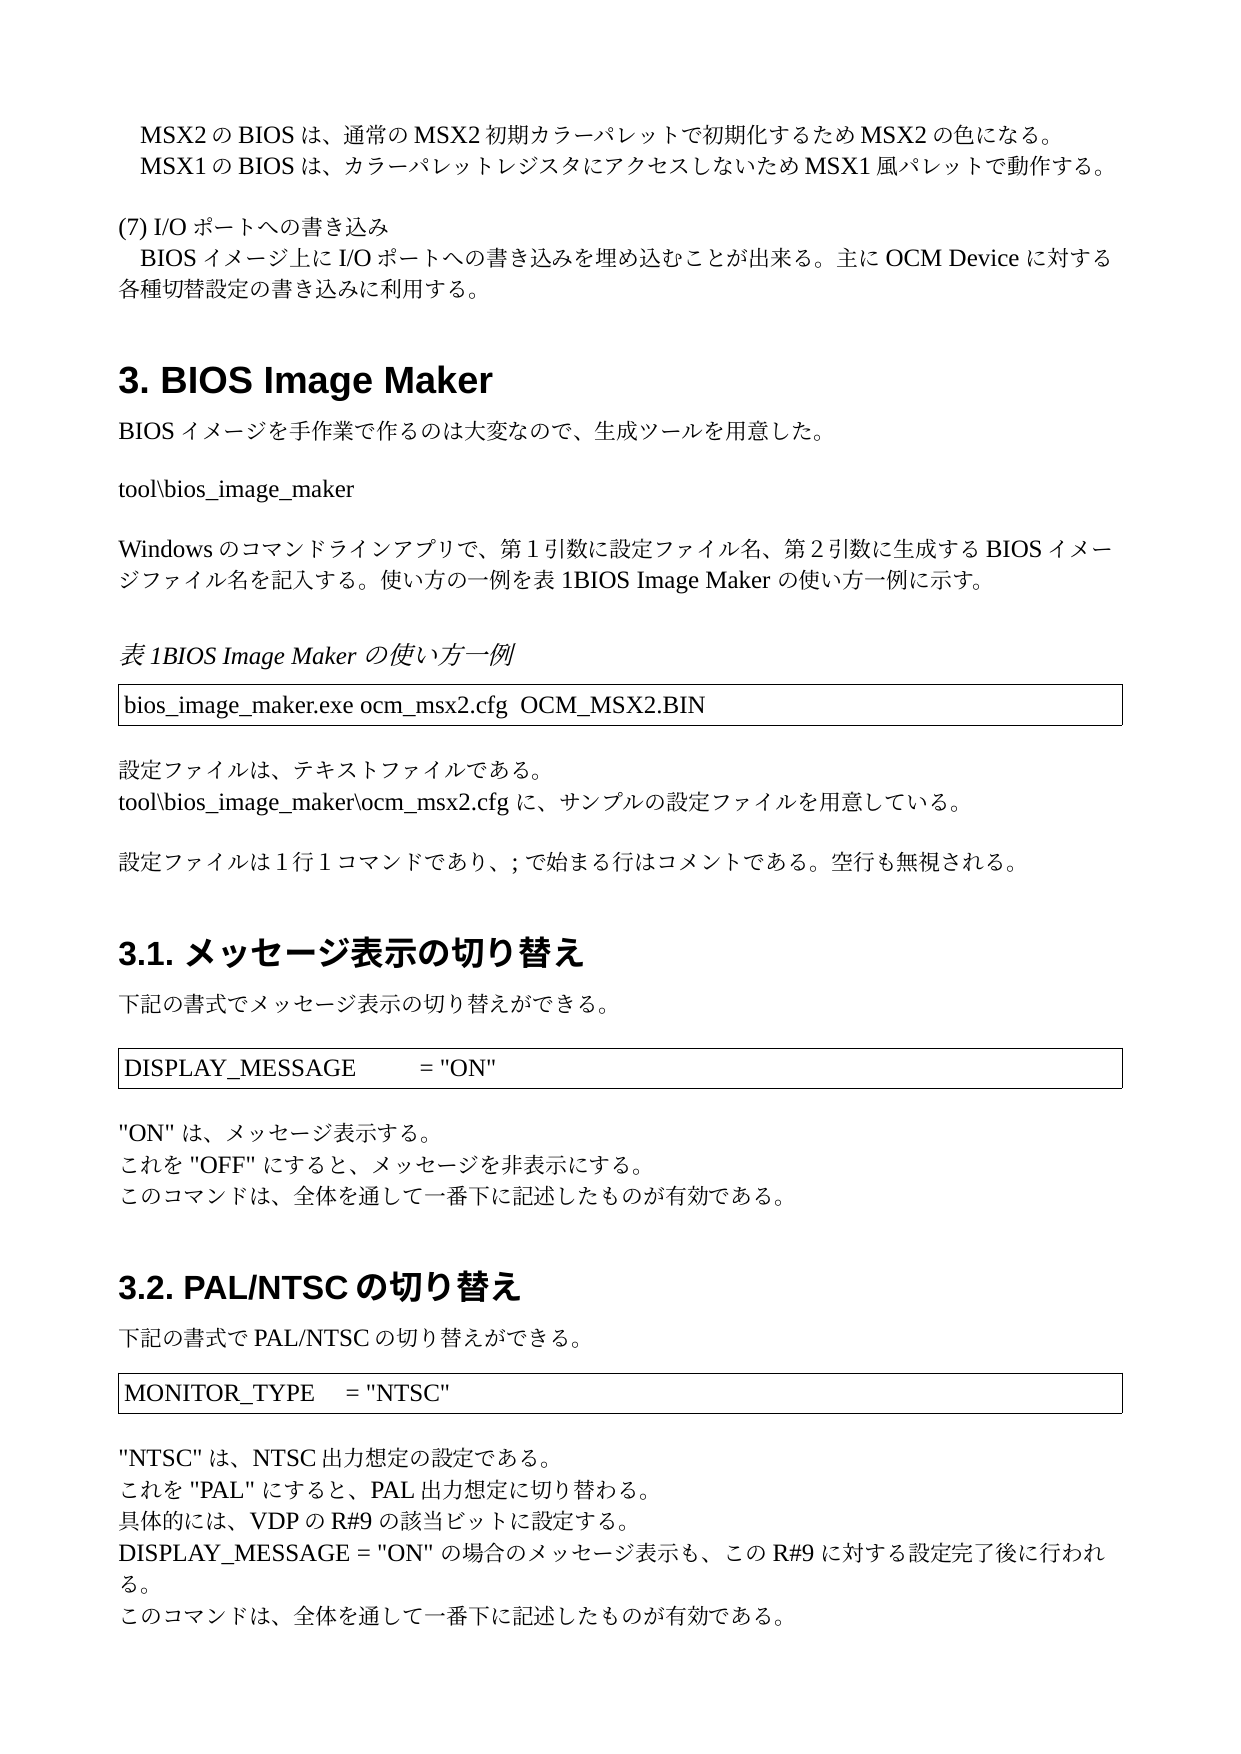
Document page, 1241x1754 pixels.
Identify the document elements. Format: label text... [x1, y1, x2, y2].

text BIOSイメージを手作業で作るのは大変なので、生成ツールを用意した。 [118, 414, 1122, 446]
table_header MONITOR_TYPE = "NTSC" [119, 1374, 1122, 1413]
text Windowsのコマンドラインアプリで、第１引数に設定ファイル名、第２引数に生成するBIOSイメージファイル名を記入する。使い方の一例を表 1BIOS Image Maker の使い方一例に示す。 [118, 532, 1122, 595]
table_header bios_image_maker.exe ocm_msx2.cfg OCM_MSX2.BIN [119, 685, 1122, 725]
text MSX1のBIOSは、カラーパレットレジスタにアクセスしないためMSX1風パレットで動作する。 [118, 149, 1122, 181]
text 設定ファイルは１行１コマンドであり、; で始まる行はコメントである。空行も無視される。 [118, 845, 1122, 877]
subtitle 3.1. メッセージ表示の切り替え [118, 926, 1122, 975]
subtitle 3. BIOS Image Maker [118, 358, 1122, 402]
text 表 1BIOS Image Maker の使い方一例 [118, 636, 1122, 672]
text このコマンドは、全体を通して一番下に記述したものが有効である。 [118, 1179, 1122, 1211]
text これを "OFF" にすると、メッセージを非表示にする。 [118, 1148, 1122, 1179]
text このコマンドは、全体を通して一番下に記述したものが有効である。 [118, 1599, 1122, 1630]
text DISPLAY_MESSAGE = "ON" の場合のメッセージ表示も、この R#9 に対する設定完了後に行われる。 [118, 1536, 1122, 1599]
table_header DISPLAY_MESSAGE = "ON" [119, 1049, 1122, 1088]
text これを "PAL" にすると、PAL出力想定に切り替わる。 [118, 1473, 1122, 1504]
text "NTSC" は、NTSC出力想定の設定である。 [118, 1442, 1122, 1473]
text 下記の書式でPAL/NTSCの切り替えができる。 [118, 1322, 1122, 1353]
text MSX2のBIOSは、通常のMSX2初期カラーパレットで初期化するためMSX2の色になる。 [118, 118, 1122, 149]
text 具体的には、VDPのR#9 の該当ビットに設定する。 [118, 1504, 1122, 1536]
text 設定ファイルは、テキストファイルである。 [118, 753, 1122, 785]
text 下記の書式でメッセージ表示の切り替えができる。 [118, 987, 1122, 1019]
subtitle 3.2. PAL/NTSCの切り替え [118, 1261, 1122, 1309]
text "ON" は、メッセージ表示する。 [118, 1117, 1122, 1148]
text BIOSイメージ上に I/Oポートへの書き込みを埋め込むことが出来る。主に OCM Device に対する各種切替設定の書き込みに利用する。 [118, 241, 1122, 304]
text tool\bios_image_maker\ocm_msx2.cfg に、サンプルの設定ファイルを用意している。 [118, 785, 1122, 816]
text tool\bios_image_maker [118, 474, 1122, 503]
text (7) I/Oポートへの書き込み [118, 210, 1122, 241]
